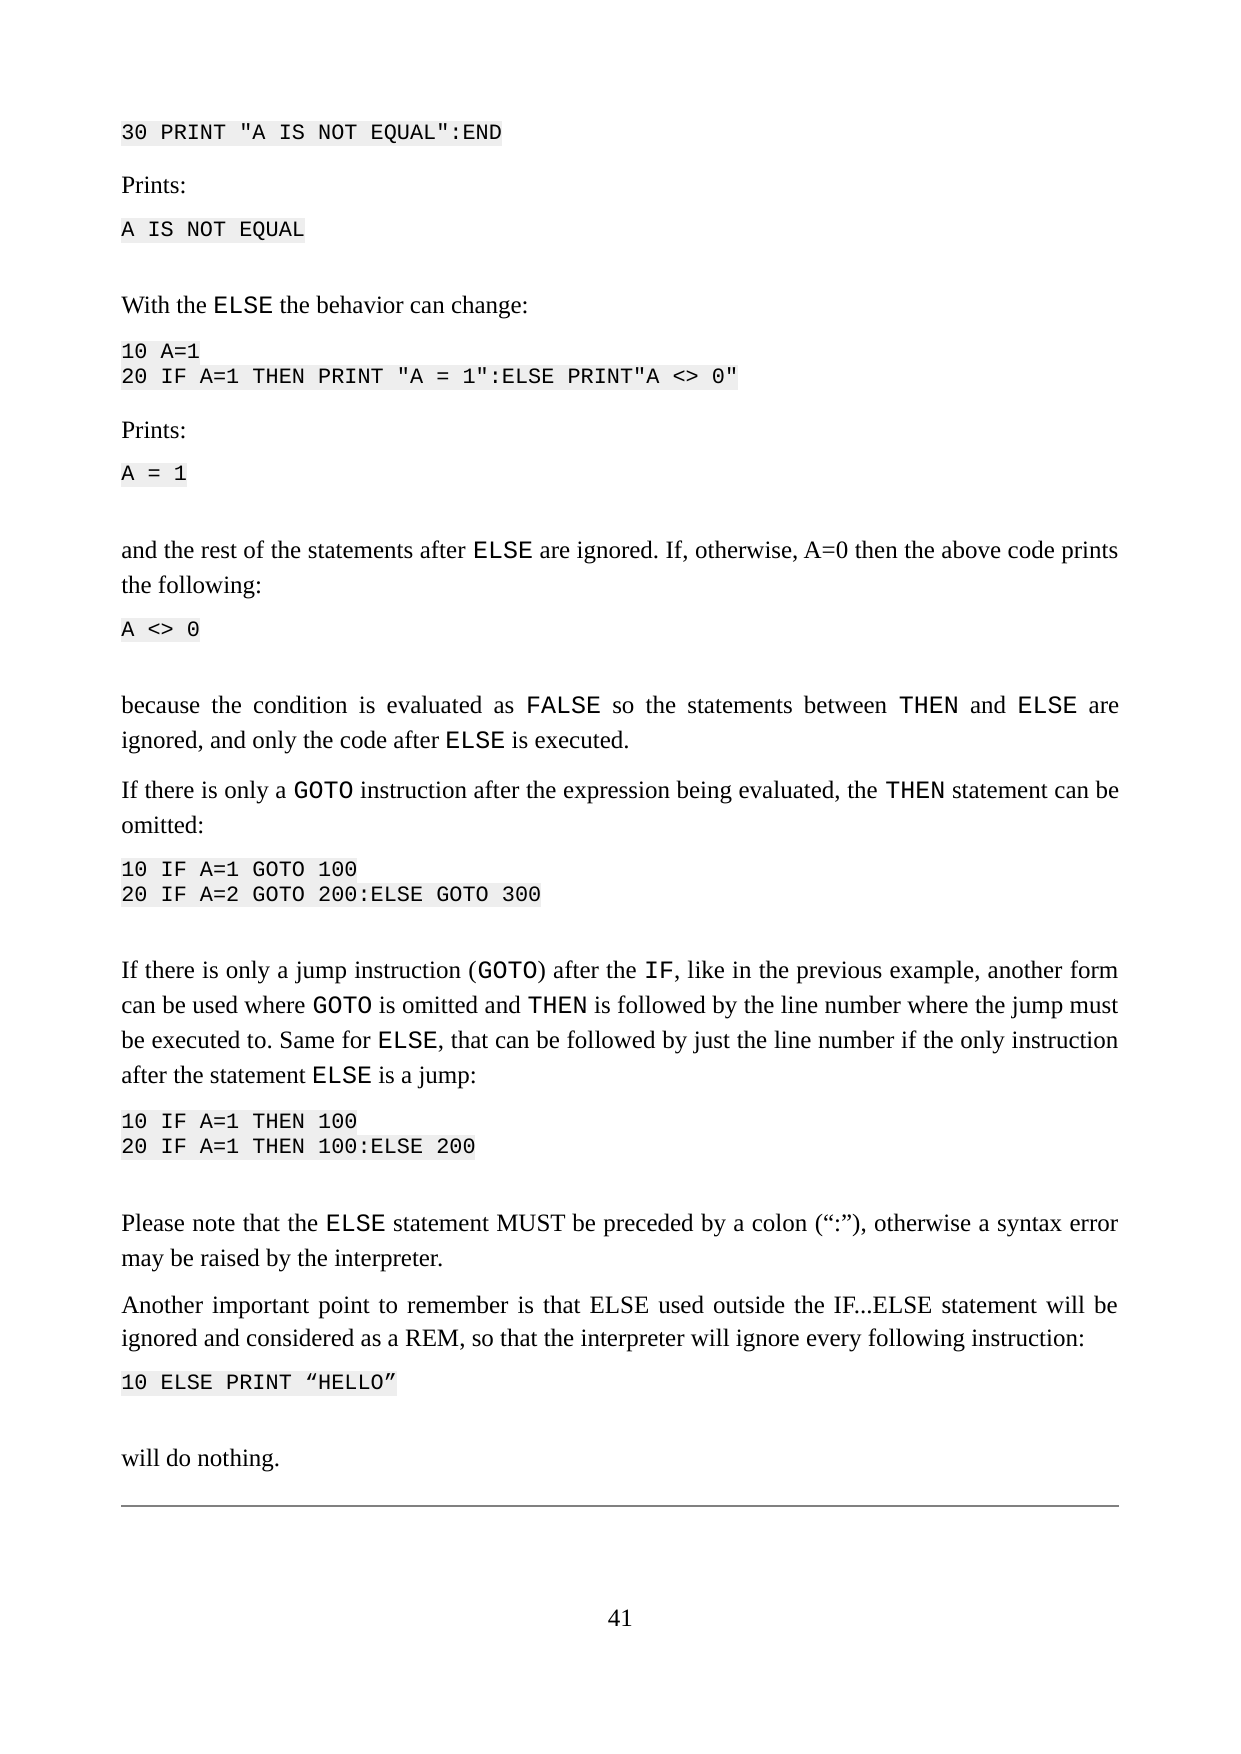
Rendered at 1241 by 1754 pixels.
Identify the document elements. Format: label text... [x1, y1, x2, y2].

text If there is only a jump instruction (GOTO) after the IF, like in the previous example, another form can be used where GOTO is omitted and THEN is followed by the line number where the jump must be executed to. Same for ELSE, that can be followed by just the line number if the only instruction after the statement ELSE is a jump: [121, 955, 1119, 1091]
text 10 IF A=1 THEN 100 [357, 1110, 1119, 1135]
text Prints: [121, 415, 1119, 444]
text A IS NOT EQUAL [305, 218, 1119, 243]
text With the ELSE the behavior can change: [121, 291, 1119, 321]
text 20 IF A=2 GOTO 200:ELSE GOTO 300 [541, 883, 1119, 907]
text and the rest of the statements after ELSE are ignored. If, otherwise, A=0 then the above code prints the following: [121, 535, 1119, 599]
text Another important point to remember is that ELSE used outside the IF...ELSE statement will be ignored and considered as a REM, so that the interpreter will ignore every following instruction: [121, 1290, 1119, 1352]
text Prints: [121, 171, 1119, 199]
text 10 ELSE PRINT “HELLO” [397, 1371, 1119, 1396]
text 30 PRINT "A IS NOT EQUAL":END [502, 121, 1119, 146]
text 20 IF A=1 THEN 100:ELSE 200 [475, 1135, 1119, 1160]
text A <> 0 [200, 618, 1119, 642]
text 20 IF A=1 THEN PRINT "A = 1":ELSE PRINT"A <> 0" [738, 365, 1119, 390]
text will do nothing. [121, 1443, 1119, 1472]
text 10 IF A=1 GOTO 100 [357, 858, 1119, 883]
text Please note that the ELSE statement MUST be preceded by a colon (“:”), otherwise a syntax error may be raised by the interpreter. [121, 1208, 1119, 1271]
text because the condition is evaluated as FALSE so the statements between THEN and ELSE are ignored, and only the code after ELSE is executed. [121, 690, 1119, 756]
text A = 1 [187, 463, 1119, 487]
text If there is only a GOTO instruction after the expression being evaluated, the THEN statement can be omitted: [121, 775, 1119, 839]
text 10 A=1 [200, 341, 1119, 365]
